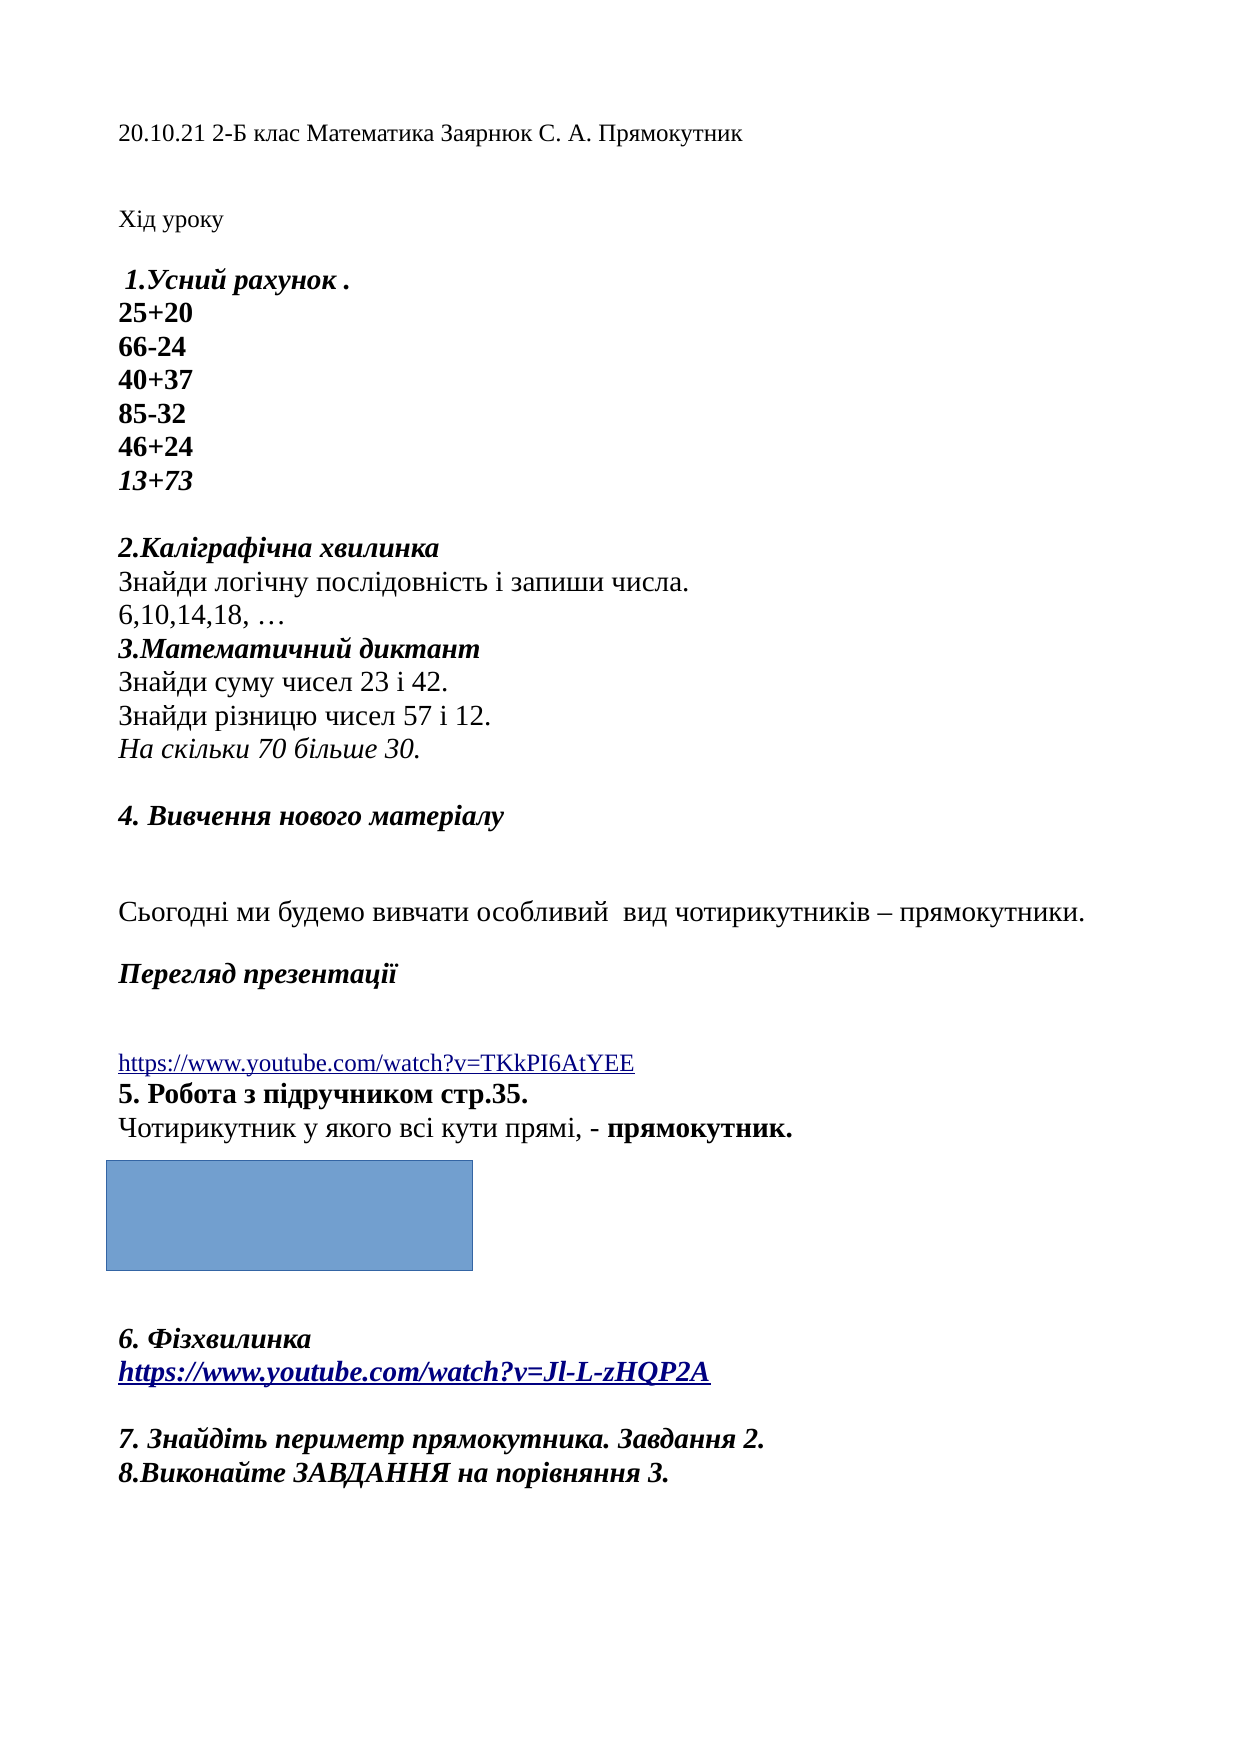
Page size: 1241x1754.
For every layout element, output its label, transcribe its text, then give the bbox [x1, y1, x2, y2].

text 6. Фізхвилинка [118, 1321, 1122, 1354]
text Знайди суму чисел 23 і 42. [118, 664, 1122, 698]
text Знайди різницю чисел 57 і 12. [118, 698, 1122, 731]
text 8.Виконайте ЗАВДАННЯ на порівняння 3. [118, 1455, 1122, 1488]
text 2.Каліграфічна хвилинка [118, 530, 1122, 564]
text https://www.youtube.com/watch?v=Jl-L-zHQP2A [118, 1354, 1122, 1388]
text 25+20 [118, 295, 1122, 329]
text 85-32 [118, 396, 1122, 429]
text 66-24 [118, 329, 1122, 362]
text Чотирикутник у якого всі кути прямі, - прямокутник. [118, 1110, 1122, 1143]
text Сьогодні ми будемо вивчати особливий вид чотирикутників – прямокутники. [118, 894, 1122, 928]
text Перегляд презентації [118, 957, 1122, 990]
text 40+37 [118, 362, 1122, 396]
text Хід уроку [118, 204, 1122, 233]
text 20.10.21 2-Б клас Математика Заярнюк С. А. Прямокутник [118, 118, 1122, 147]
text 4. Вивчення нового матеріалу [118, 798, 1122, 832]
text 5. Робота з підручником стр.35. [118, 1076, 1122, 1110]
text 6,10,14,18, … [118, 597, 1122, 631]
text 7. Знайдіть периметр прямокутника. Завдання 2. [118, 1421, 1122, 1455]
text На скільки 70 більше 30. [118, 731, 1122, 765]
text 46+24 [118, 429, 1122, 463]
text 13+73 [118, 463, 1122, 497]
text 1.Усний рахунок . [118, 262, 1122, 295]
text https://www.youtube.com/watch?v=TKkPI6AtYEE [118, 1048, 1122, 1076]
text 3.Математичний диктант [118, 631, 1122, 664]
text Знайди логічну послідовність і запиши числа. [118, 564, 1122, 597]
